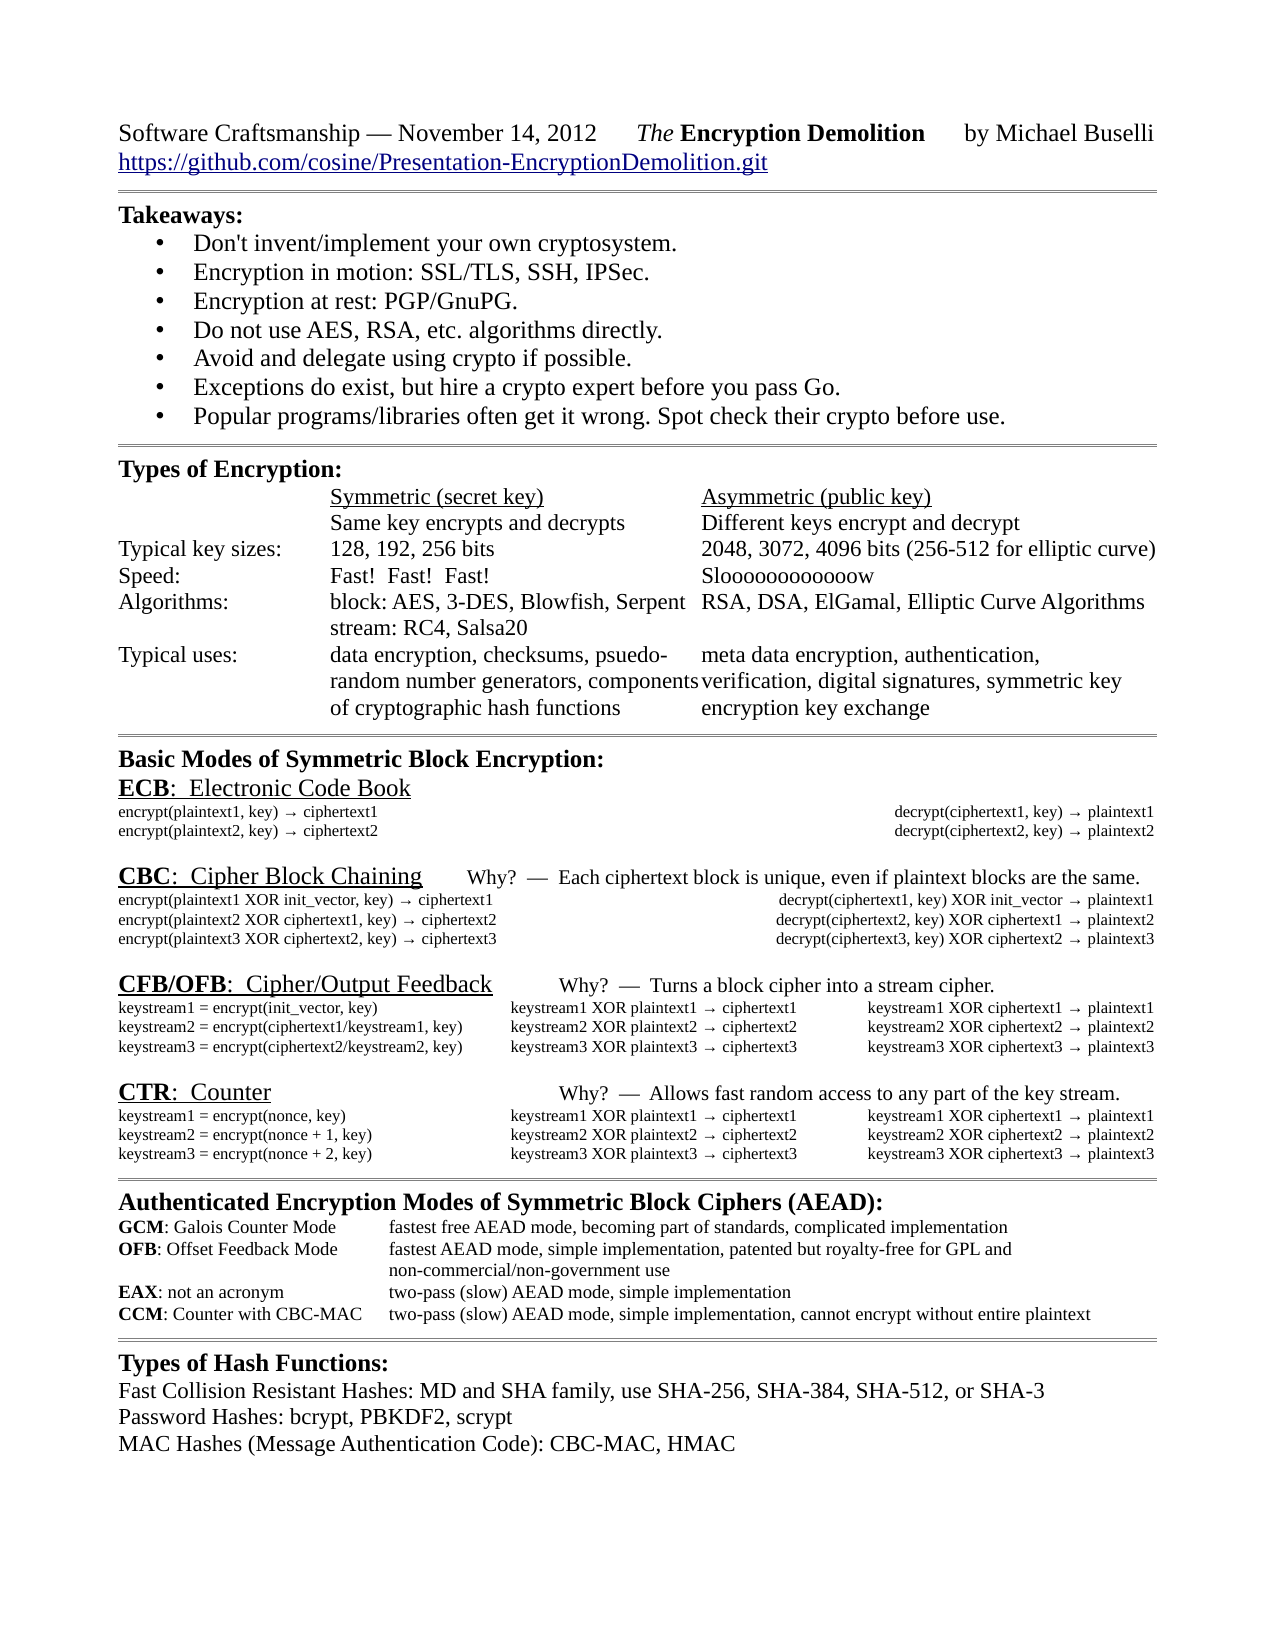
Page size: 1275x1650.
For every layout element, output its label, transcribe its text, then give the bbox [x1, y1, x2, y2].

table_header Symmetric (secret key) [330, 483, 701, 509]
text Types of Encryption: [118, 454, 1157, 483]
text encrypt(plaintext1, key) → ciphertext1 decrypt(ciphertext1, key) → plaintext1 [118, 802, 1157, 821]
table_cell [118, 509, 330, 535]
list Don't invent/implement your own cryptosystem. [156, 228, 1157, 257]
table_cell Algorithms: [118, 588, 330, 641]
list Encryption in motion: SSL/TLS, SSH, IPSec. [156, 257, 1157, 286]
text keystream3 = encrypt(ciphertext2/keystream2, key) keystream3 XOR plaintext3 → ciphertext3 keystream3 XOR ciphertext3 → plaintext3 [118, 1036, 1157, 1056]
table_cell Typical uses: [118, 641, 330, 720]
list Encryption at rest: PGP/GnuPG. [156, 286, 1157, 315]
text keystream1 = encrypt(init_vector, key) keystream1 XOR plaintext1 → ciphertext1 keystream1 XOR ciphertext1 → plaintext1 [118, 998, 1157, 1017]
text encrypt(plaintext1 XOR init_vector, key) → ciphertext1 decrypt(ciphertext1, key) XOR init_vector → plaintext1 [118, 890, 1157, 909]
text GCM: Galois Counter Mode fastest free AEAD mode, becoming part of standards, complicated implementation [118, 1216, 1157, 1238]
text keystream1 = encrypt(nonce, key) keystream1 XOR plaintext1 → ciphertext1 keystream1 XOR ciphertext1 → plaintext1 [118, 1106, 1157, 1125]
table_header [118, 483, 330, 509]
text Basic Modes of Symmetric Block Encryption: [118, 744, 1157, 773]
table_cell Speed: [118, 562, 330, 588]
text Password Hashes: bcrypt, PBKDF2, scrypt [118, 1403, 1157, 1430]
text Fast Collision Resistant Hashes: MD and SHA family, use SHA-256, SHA-384, SHA-512, or SHA-3 [118, 1377, 1157, 1403]
text CCM: Counter with CBC-MAC two-pass (slow) AEAD mode, simple implementation, cannot encrypt without entire plaintext [118, 1302, 1157, 1324]
text encrypt(plaintext3 XOR ciphertext2, key) → ciphertext3 decrypt(ciphertext3, key) XOR ciphertext2 → plaintext3 [118, 928, 1157, 948]
text EAX: not an acronym two-pass (slow) AEAD mode, simple implementation [118, 1281, 1157, 1302]
list Exceptions do exist, but hire a crypto expert before you pass Go. [156, 372, 1157, 401]
table_cell data encryption, checksums, psuedo-random number generators, components of cryptographic hash functions [330, 641, 701, 720]
table_cell Fast! Fast! Fast! [330, 562, 701, 588]
text Types of Hash Functions: [118, 1348, 1157, 1377]
text keystream2 = encrypt(nonce + 1, key) keystream2 XOR plaintext2 → ciphertext2 keystream2 XOR ciphertext2 → plaintext2 [118, 1125, 1157, 1144]
list Avoid and delegate using crypto if possible. [156, 343, 1157, 372]
table_cell 2048, 3072, 4096 bits (256-512 for elliptic curve) [701, 535, 1157, 562]
table_cell block: AES, 3-DES, Blowfish, Serpent stream: RC4, Salsa20 [330, 588, 701, 641]
list Popular programs/libraries often get it wrong. Spot check their crypto before use. [156, 401, 1157, 430]
text keystream3 = encrypt(nonce + 2, key) keystream3 XOR plaintext3 → ciphertext3 keystream3 XOR ciphertext3 → plaintext3 [118, 1144, 1157, 1163]
text https://github.com/cosine/Presentation-EncryptionDemolition.git [118, 147, 1157, 176]
text ECB: Electronic Code Book [118, 773, 1157, 802]
table_cell Different keys encrypt and decrypt [701, 509, 1157, 535]
table_cell Sloooooooooooow [701, 562, 1157, 588]
text CBC: Cipher Block Chaining Why? — Each ciphertext block is unique, even if plaintext blocks are the same. [118, 861, 1157, 890]
text encrypt(plaintext2 XOR ciphertext1, key) → ciphertext2 decrypt(ciphertext2, key) XOR ciphertext1 → plaintext2 [118, 909, 1157, 928]
text encrypt(plaintext2, key) → ciphertext2 decrypt(ciphertext2, key) → plaintext2 [118, 821, 1157, 840]
table_cell 128, 192, 256 bits [330, 535, 701, 562]
text Authenticated Encryption Modes of Symmetric Block Ciphers (AEAD): [118, 1187, 1157, 1216]
text Software Craftsmanship — November 14, 2012 The Encryption Demolition by Michael Buselli [118, 118, 1157, 147]
table_cell meta data encryption, authentication, verification, digital signatures, symmetric key encryption key exchange [701, 641, 1157, 720]
table_cell Typical key sizes: [118, 535, 330, 562]
text CTR: Counter Why? — Allows fast random access to any part of the key stream. [118, 1077, 1157, 1106]
list Do not use AES, RSA, etc. algorithms directly. [156, 315, 1157, 343]
text keystream2 = encrypt(ciphertext1/keystream1, key) keystream2 XOR plaintext2 → ciphertext2 keystream2 XOR ciphertext2 → plaintext2 [118, 1017, 1157, 1036]
text OFB: Offset Feedback Mode fastest AEAD mode, simple implementation, patented but royalty-free for GPL and non-commercial/non-government use [118, 1238, 1157, 1281]
table_header Asymmetric (public key) [701, 483, 1157, 509]
table_cell RSA, DSA, ElGamal, Elliptic Curve Algorithms [701, 588, 1157, 641]
text CFB/OFB: Cipher/Output Feedback Why? — Turns a block cipher into a stream cipher. [118, 969, 1157, 998]
text MAC Hashes (Message Authentication Code): CBC-MAC, HMAC [118, 1430, 1157, 1456]
text Takeaways: [118, 200, 1157, 228]
table_cell Same key encrypts and decrypts [330, 509, 701, 535]
